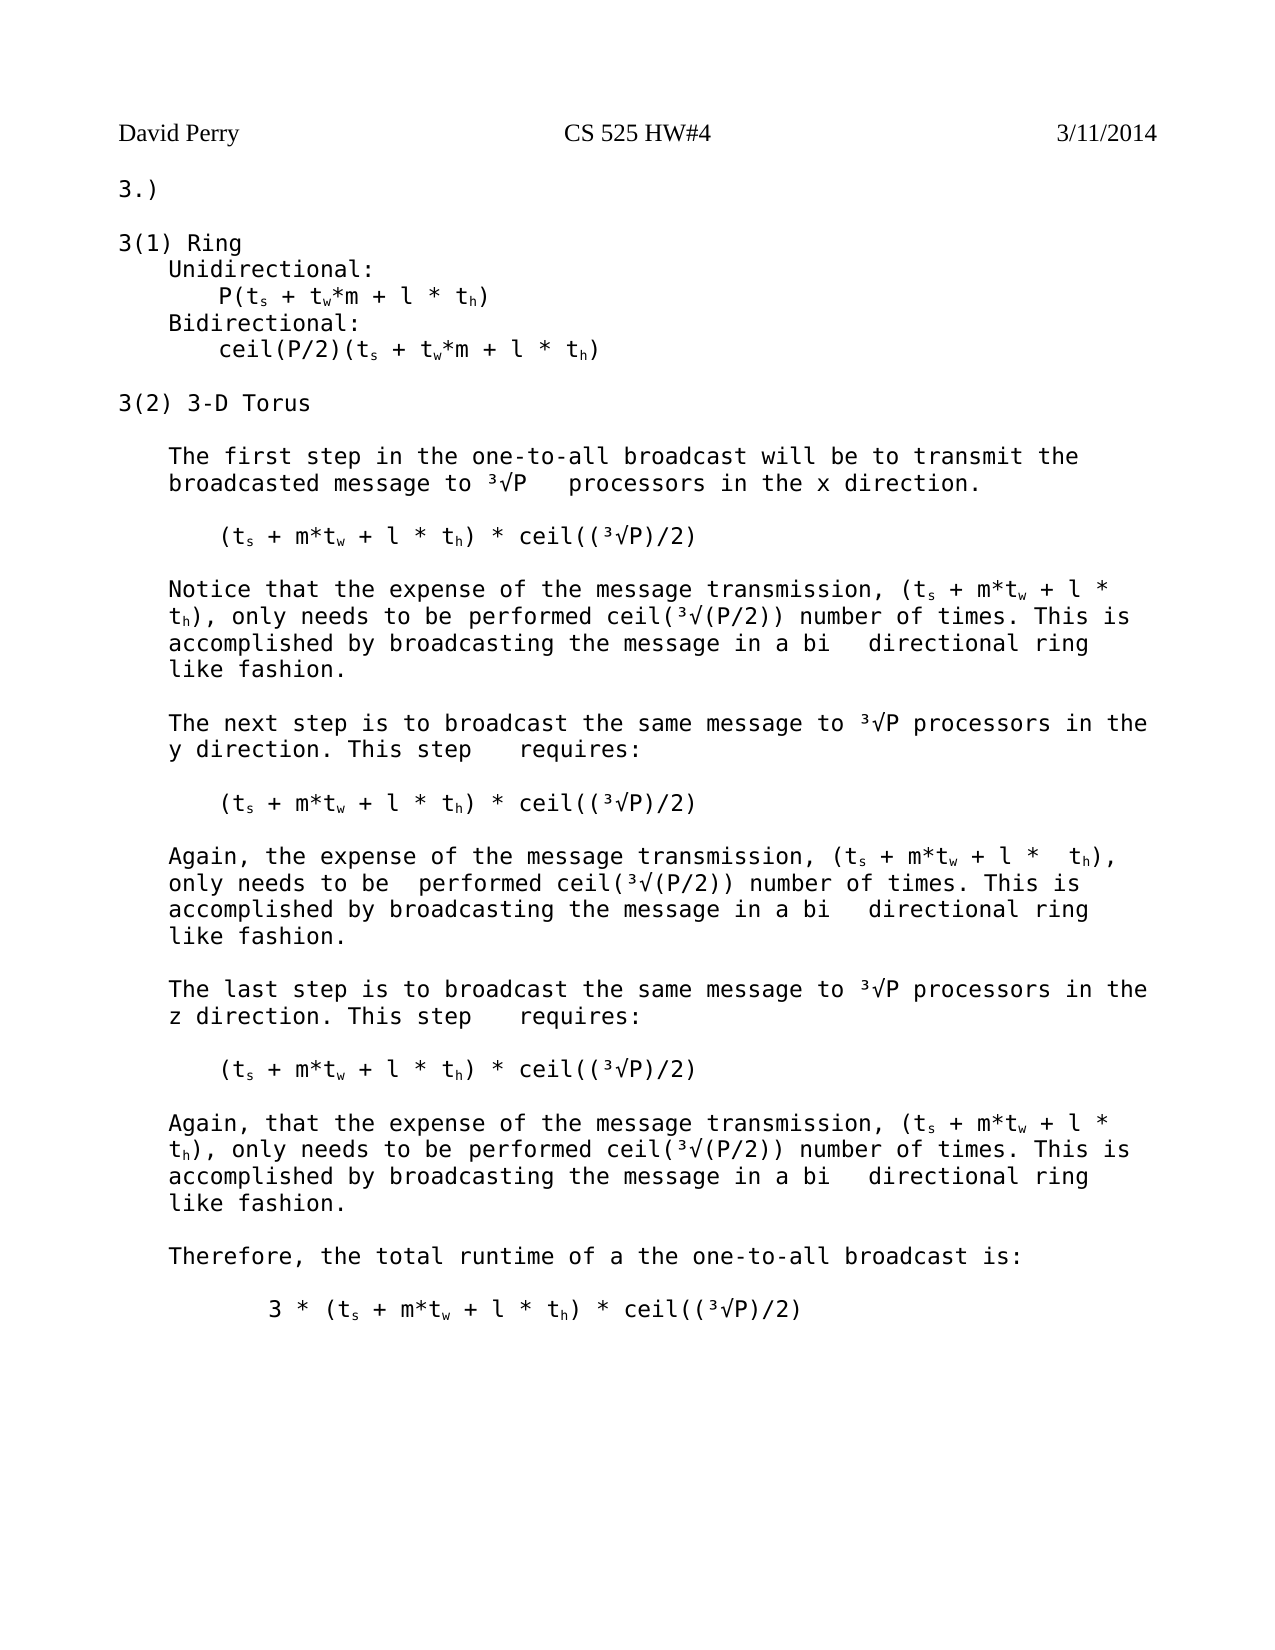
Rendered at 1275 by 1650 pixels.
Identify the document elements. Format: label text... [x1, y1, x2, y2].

text Therefore, the total runtime of a the one-to-all broadcast is: [118, 1243, 1157, 1270]
text The first step in the one-to-all broadcast will be to transmit the broadcasted message to ³√P processors in the x direction. [118, 443, 1157, 496]
text The last step is to broadcast the same message to ³√P processors in the z direction. This step requires: [118, 976, 1157, 1030]
text (ts + m*tw + l * th) * ceil((³√P)/2) [118, 1056, 1157, 1083]
text 3(2) 3-D Torus [118, 390, 1157, 416]
text Again, the expense of the message transmission, (ts + m*tw + l * th), only needs to be performed ceil(³√(P/2)) number of times. This is accomplished by broadcasting the message in a bi directional ring like fashion. [118, 843, 1157, 950]
text P(ts + tw*m + l * th) [118, 283, 1157, 310]
text The next step is to broadcast the same message to ³√P processors in the y direction. This step requires: [118, 710, 1157, 763]
text (ts + m*tw + l * th) * ceil((³√P)/2) [118, 523, 1157, 550]
text 3.) [118, 176, 1157, 203]
text Bidirectional: [118, 310, 1157, 336]
text 3 * (ts + m*tw + l * th) * ceil((³√P)/2) [118, 1296, 1157, 1323]
text Unidirectional: [118, 256, 1157, 283]
text 3(1) Ring [118, 230, 1157, 256]
text (ts + m*tw + l * th) * ceil((³√P)/2) [118, 790, 1157, 816]
text Again, that the expense of the message transmission, (ts + m*tw + l * th), only needs to be performed ceil(³√(P/2)) number of times. This is accomplished by broadcasting the message in a bi directional ring like fashion. [118, 1110, 1157, 1216]
text ceil(P/2)(ts + tw*m + l * th) [118, 336, 1157, 363]
text Notice that the expense of the message transmission, (ts + m*tw + l * th), only needs to be performed ceil(³√(P/2)) number of times. This is accomplished by broadcasting the message in a bi directional ring like fashion. [118, 576, 1157, 683]
